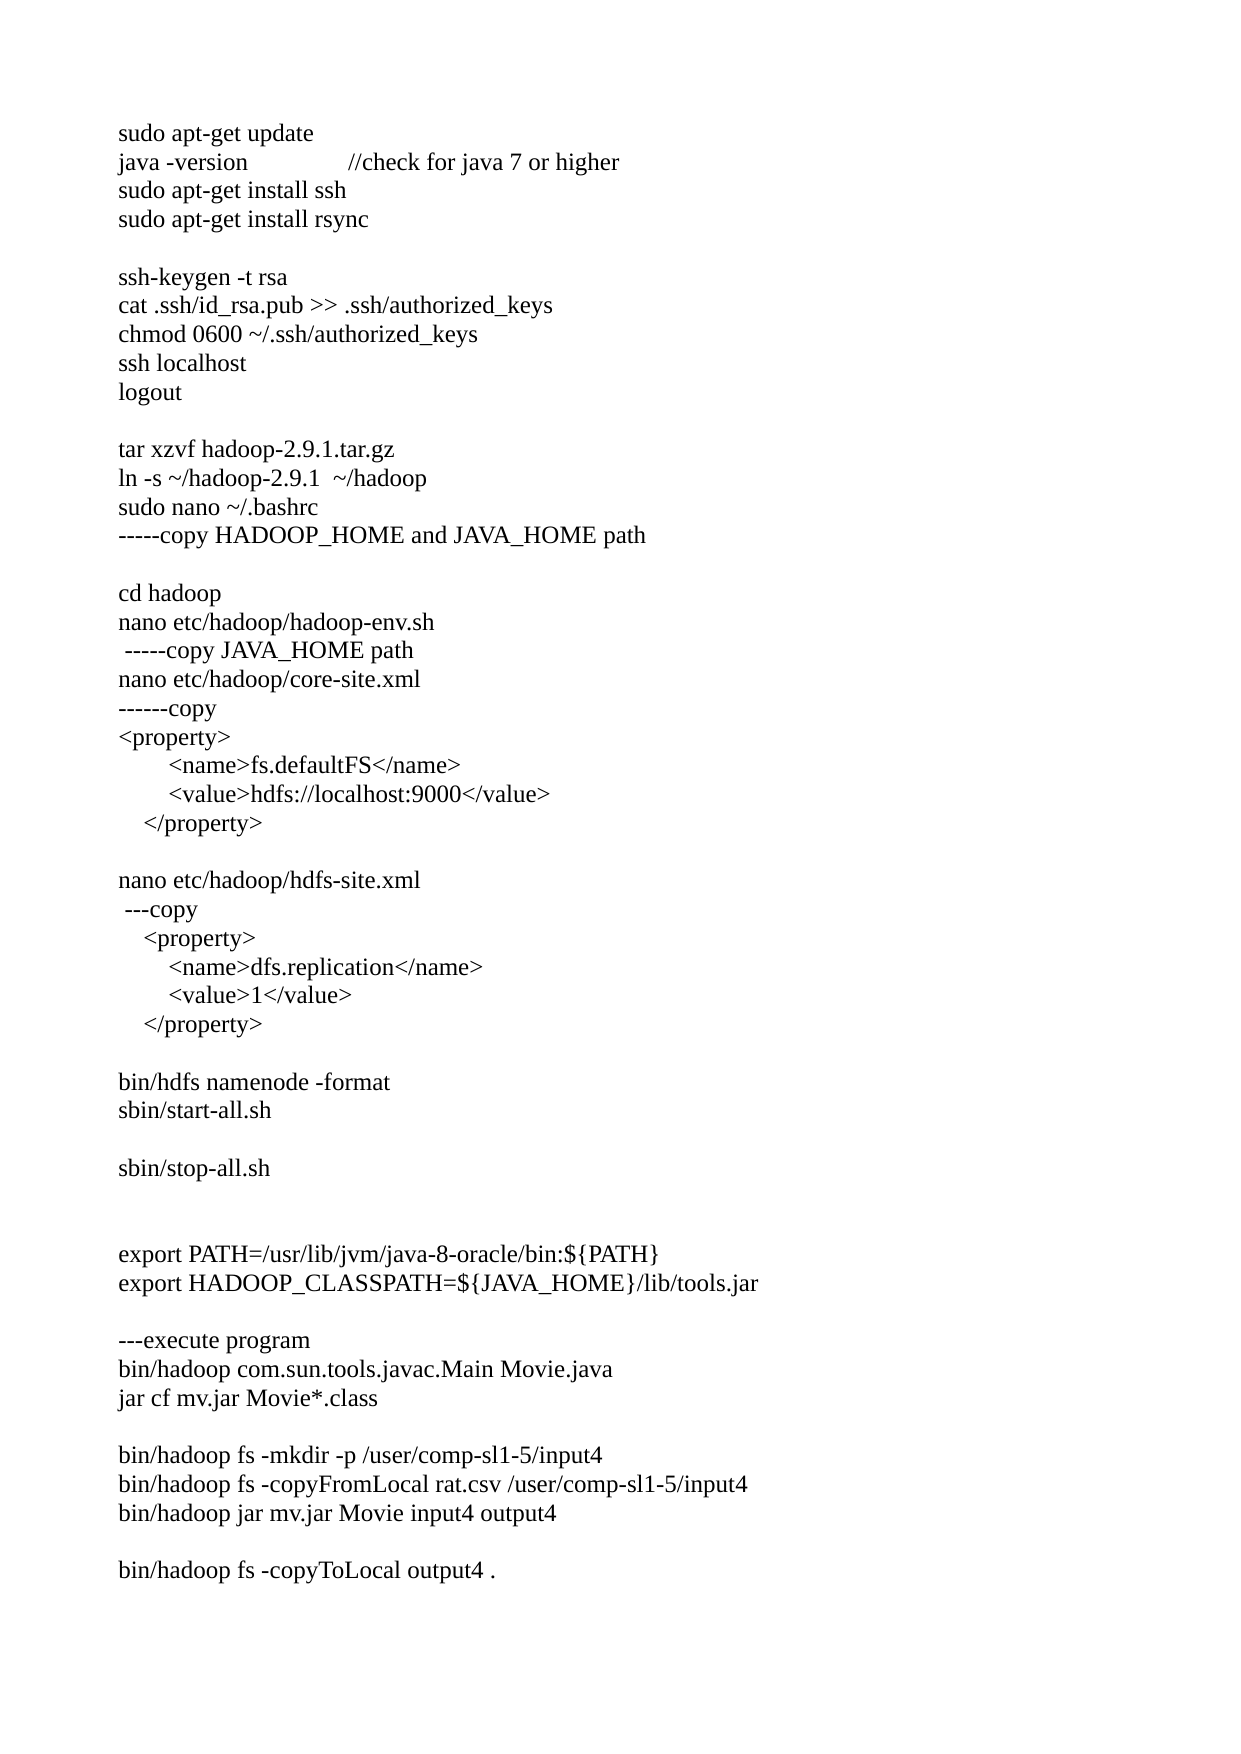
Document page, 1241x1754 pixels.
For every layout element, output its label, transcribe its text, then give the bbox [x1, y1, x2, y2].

text ssh localhost [118, 348, 1122, 377]
text -----copy HADOOP_HOME and JAVA_HOME path [118, 521, 1122, 549]
text nano etc/hadoop/hdfs-site.xml [118, 866, 1122, 894]
text logout [118, 377, 1122, 406]
text cd hadoop [118, 578, 1122, 607]
text -----copy JAVA_HOME path [118, 636, 1122, 664]
text <name>dfs.replication</name> [118, 952, 1122, 981]
text <property> [118, 923, 1122, 952]
text </property> [118, 808, 1122, 837]
text ---copy [118, 894, 1122, 923]
text ln -s ~/hadoop-2.9.1 ~/hadoop [118, 463, 1122, 492]
text sudo apt-get install ssh [118, 176, 1122, 204]
text export HADOOP_CLASSPATH=${JAVA_HOME}/lib/tools.jar [118, 1268, 1122, 1297]
text cat .ssh/id_rsa.pub >> .ssh/authorized_keys [118, 291, 1122, 319]
text <value>1</value> [118, 981, 1122, 1009]
text ------copy [118, 693, 1122, 722]
text <property> [118, 722, 1122, 751]
text nano etc/hadoop/hadoop-env.sh [118, 607, 1122, 636]
text <name>fs.defaultFS</name> [118, 751, 1122, 779]
text <value>hdfs://localhost:9000</value> [118, 779, 1122, 808]
text sudo apt-get install rsync [118, 204, 1122, 233]
text bin/hadoop fs -copyFromLocal rat.csv /user/comp-sl1-5/input4 [118, 1469, 1122, 1498]
text sudo apt-get update [118, 118, 1122, 147]
text bin/hadoop fs -copyToLocal output4 . [118, 1556, 1122, 1584]
text jar cf mv.jar Movie*.class [118, 1383, 1122, 1412]
text </property> [118, 1009, 1122, 1038]
text ssh-keygen -t rsa [118, 262, 1122, 291]
text java -version //check for java 7 or higher [118, 147, 1122, 176]
text sbin/start-all.sh [118, 1096, 1122, 1124]
text chmod 0600 ~/.ssh/authorized_keys [118, 319, 1122, 348]
text bin/hdfs namenode -format [118, 1067, 1122, 1096]
text export PATH=/usr/lib/jvm/java-8-oracle/bin:${PATH} [118, 1239, 1122, 1268]
text nano etc/hadoop/core-site.xml [118, 664, 1122, 693]
text sudo nano ~/.bashrc [118, 492, 1122, 521]
text bin/hadoop fs -mkdir -p /user/comp-sl1-5/input4 [118, 1441, 1122, 1469]
text tar xzvf hadoop-2.9.1.tar.gz [118, 434, 1122, 463]
text sbin/stop-all.sh [118, 1153, 1122, 1182]
text bin/hadoop jar mv.jar Movie input4 output4 [118, 1498, 1122, 1527]
text bin/hadoop com.sun.tools.javac.Main Movie.java [118, 1354, 1122, 1383]
text ---execute program [118, 1326, 1122, 1354]
